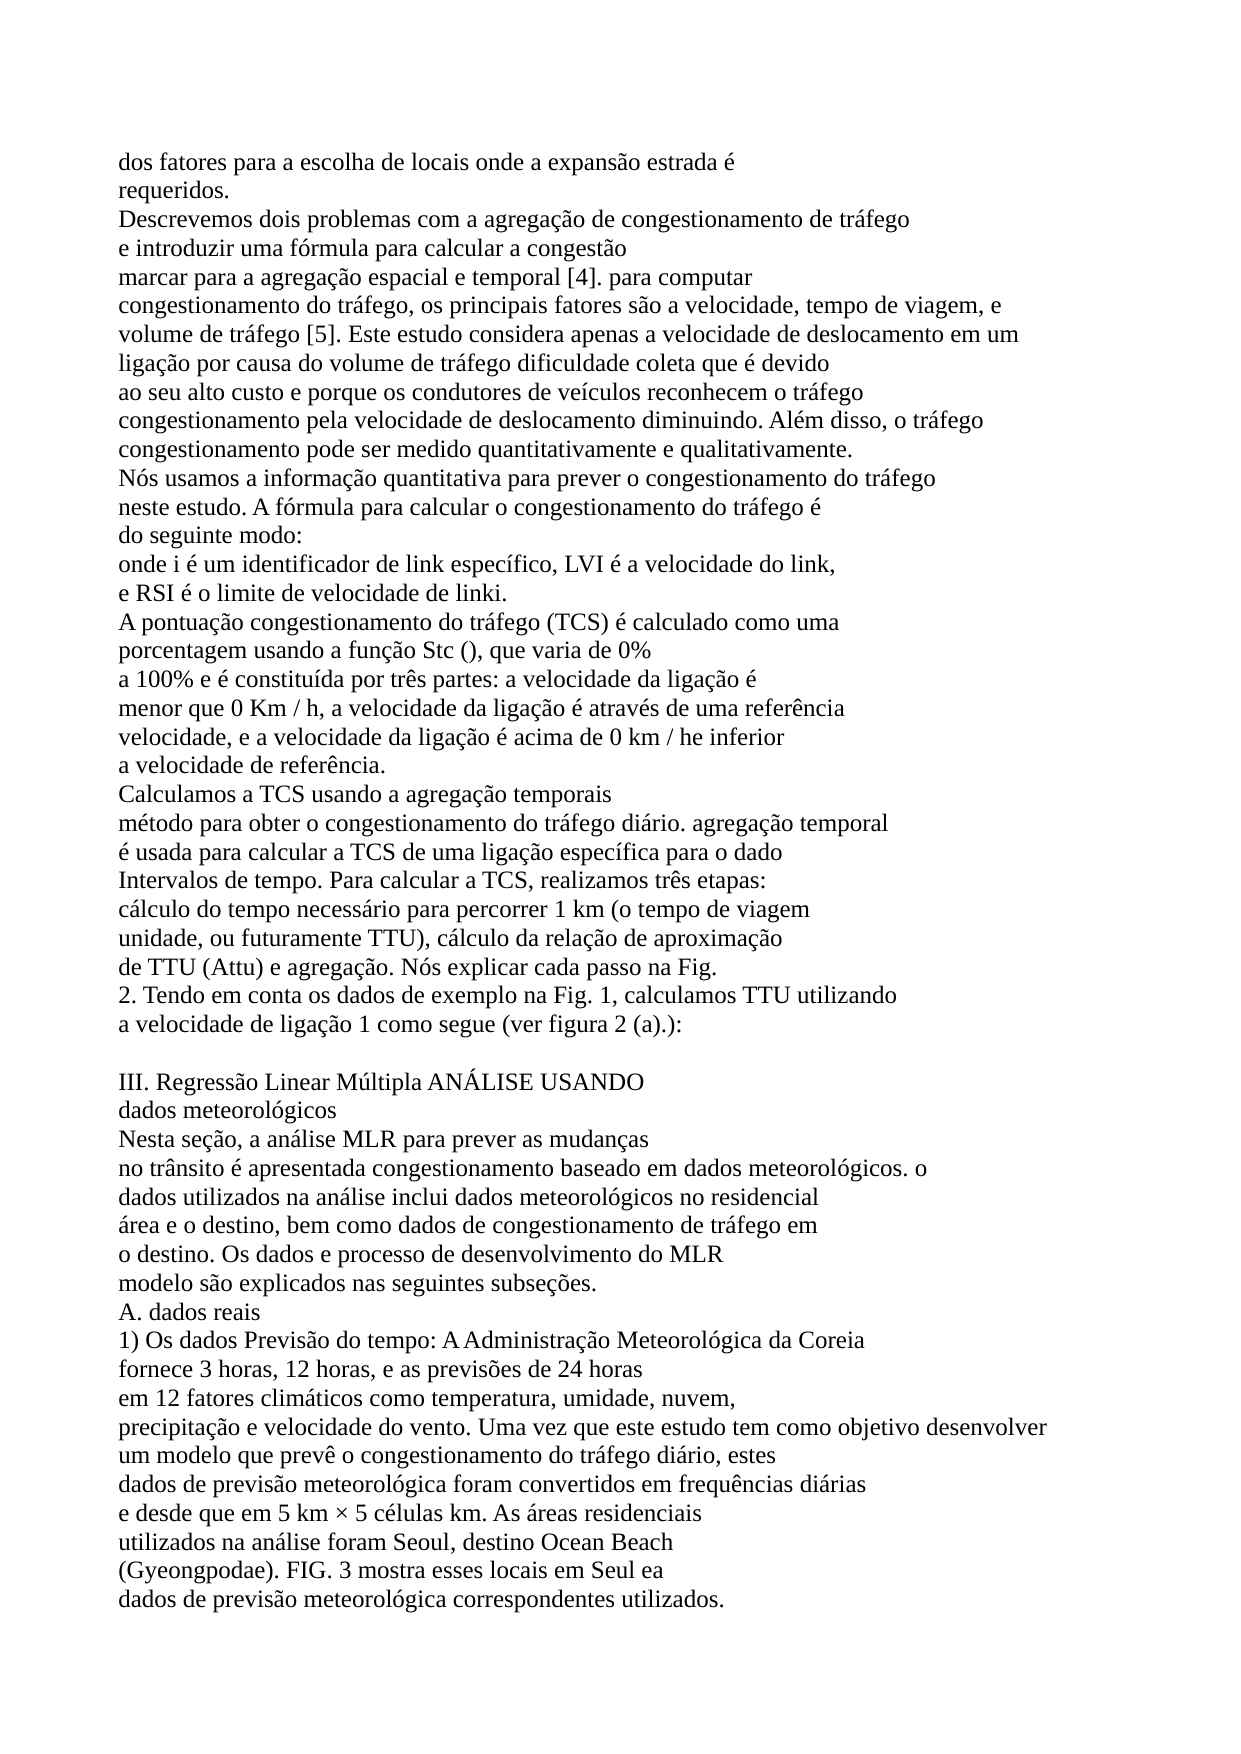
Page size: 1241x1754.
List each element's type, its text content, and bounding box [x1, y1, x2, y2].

text um modelo que prevê o congestionamento do tráfego diário, estes [118, 1441, 1122, 1469]
text no trânsito é apresentada congestionamento baseado em dados meteorológicos. o [118, 1153, 1122, 1182]
text congestionamento pela velocidade de deslocamento diminuindo. Além disso, o tráfego [118, 406, 1122, 434]
text velocidade, e a velocidade da ligação é acima de 0 km / he inferior [118, 722, 1122, 751]
text ligação por causa do volume de tráfego dificuldade coleta que é devido [118, 348, 1122, 377]
text e desde que em 5 km × 5 células km. As áreas residenciais [118, 1498, 1122, 1527]
text Nós usamos a informação quantitativa para prever o congestionamento do tráfego [118, 463, 1122, 492]
text Calculamos a TCS usando a agregação temporais [118, 779, 1122, 808]
text do seguinte modo: [118, 521, 1122, 549]
text A. dados reais [118, 1297, 1122, 1326]
text dados utilizados na análise inclui dados meteorológicos no residencial [118, 1182, 1122, 1211]
text a 100% e é constituída por três partes: a velocidade da ligação é [118, 664, 1122, 693]
text ao seu alto custo e porque os condutores de veículos reconhecem o tráfego [118, 377, 1122, 406]
text e RSI é o limite de velocidade de linki. [118, 578, 1122, 607]
text III. Regressão Linear Múltipla ANÁLISE USANDO [118, 1067, 1122, 1096]
text requeridos. [118, 176, 1122, 204]
text dos fatores para a escolha de locais onde a expansão estrada é [118, 147, 1122, 176]
text dados meteorológicos [118, 1096, 1122, 1124]
text Nesta seção, a análise MLR para prever as mudanças [118, 1124, 1122, 1153]
text em 12 fatores climáticos como temperatura, umidade, nuvem, [118, 1383, 1122, 1412]
text congestionamento do tráfego, os principais fatores são a velocidade, tempo de viagem, e [118, 291, 1122, 319]
text método para obter o congestionamento do tráfego diário. agregação temporal [118, 808, 1122, 837]
text é usada para calcular a TCS de uma ligação específica para o dado [118, 837, 1122, 866]
text porcentagem usando a função Stc (), que varia de 0% [118, 636, 1122, 664]
text o destino. Os dados e processo de desenvolvimento do MLR [118, 1239, 1122, 1268]
text onde i é um identificador de link específico, LVI é a velocidade do link, [118, 549, 1122, 578]
text marcar para a agregação espacial e temporal [4]. para computar [118, 262, 1122, 291]
text unidade, ou futuramente TTU), cálculo da relação de aproximação [118, 923, 1122, 952]
text neste estudo. A fórmula para calcular o congestionamento do tráfego é [118, 492, 1122, 521]
text Descrevemos dois problemas com a agregação de congestionamento de tráfego [118, 204, 1122, 233]
text dados de previsão meteorológica foram convertidos em frequências diárias [118, 1469, 1122, 1498]
text de TTU (Attu) e agregação. Nós explicar cada passo na Fig. [118, 952, 1122, 981]
text 1) Os dados Previsão do tempo: A Administração Meteorológica da Coreia [118, 1326, 1122, 1354]
text área e o destino, bem como dados de congestionamento de tráfego em [118, 1211, 1122, 1239]
text A pontuação congestionamento do tráfego (TCS) é calculado como uma [118, 607, 1122, 636]
text congestionamento pode ser medido quantitativamente e qualitativamente. [118, 434, 1122, 463]
text dados de previsão meteorológica correspondentes utilizados. [118, 1584, 1122, 1613]
text a velocidade de referência. [118, 751, 1122, 779]
text precipitação e velocidade do vento. Uma vez que este estudo tem como objetivo desenvolver [118, 1412, 1122, 1441]
text cálculo do tempo necessário para percorrer 1 km (o tempo de viagem [118, 894, 1122, 923]
text a velocidade de ligação 1 como segue (ver figura 2 (a).): [118, 1009, 1122, 1038]
text (Gyeongpodae). FIG. 3 mostra esses locais em Seul ea [118, 1556, 1122, 1584]
text utilizados na análise foram Seoul, destino Ocean Beach [118, 1527, 1122, 1556]
text 2. Tendo em conta os dados de exemplo na Fig. 1, calculamos TTU utilizando [118, 981, 1122, 1009]
text modelo são explicados nas seguintes subseções. [118, 1268, 1122, 1297]
text e introduzir uma fórmula para calcular a congestão [118, 233, 1122, 262]
text volume de tráfego [5]. Este estudo considera apenas a velocidade de deslocamento em um [118, 319, 1122, 348]
text Intervalos de tempo. Para calcular a TCS, realizamos três etapas: [118, 866, 1122, 894]
text fornece 3 horas, 12 horas, e as previsões de 24 horas [118, 1354, 1122, 1383]
text menor que 0 Km / h, a velocidade da ligação é através de uma referência [118, 693, 1122, 722]
